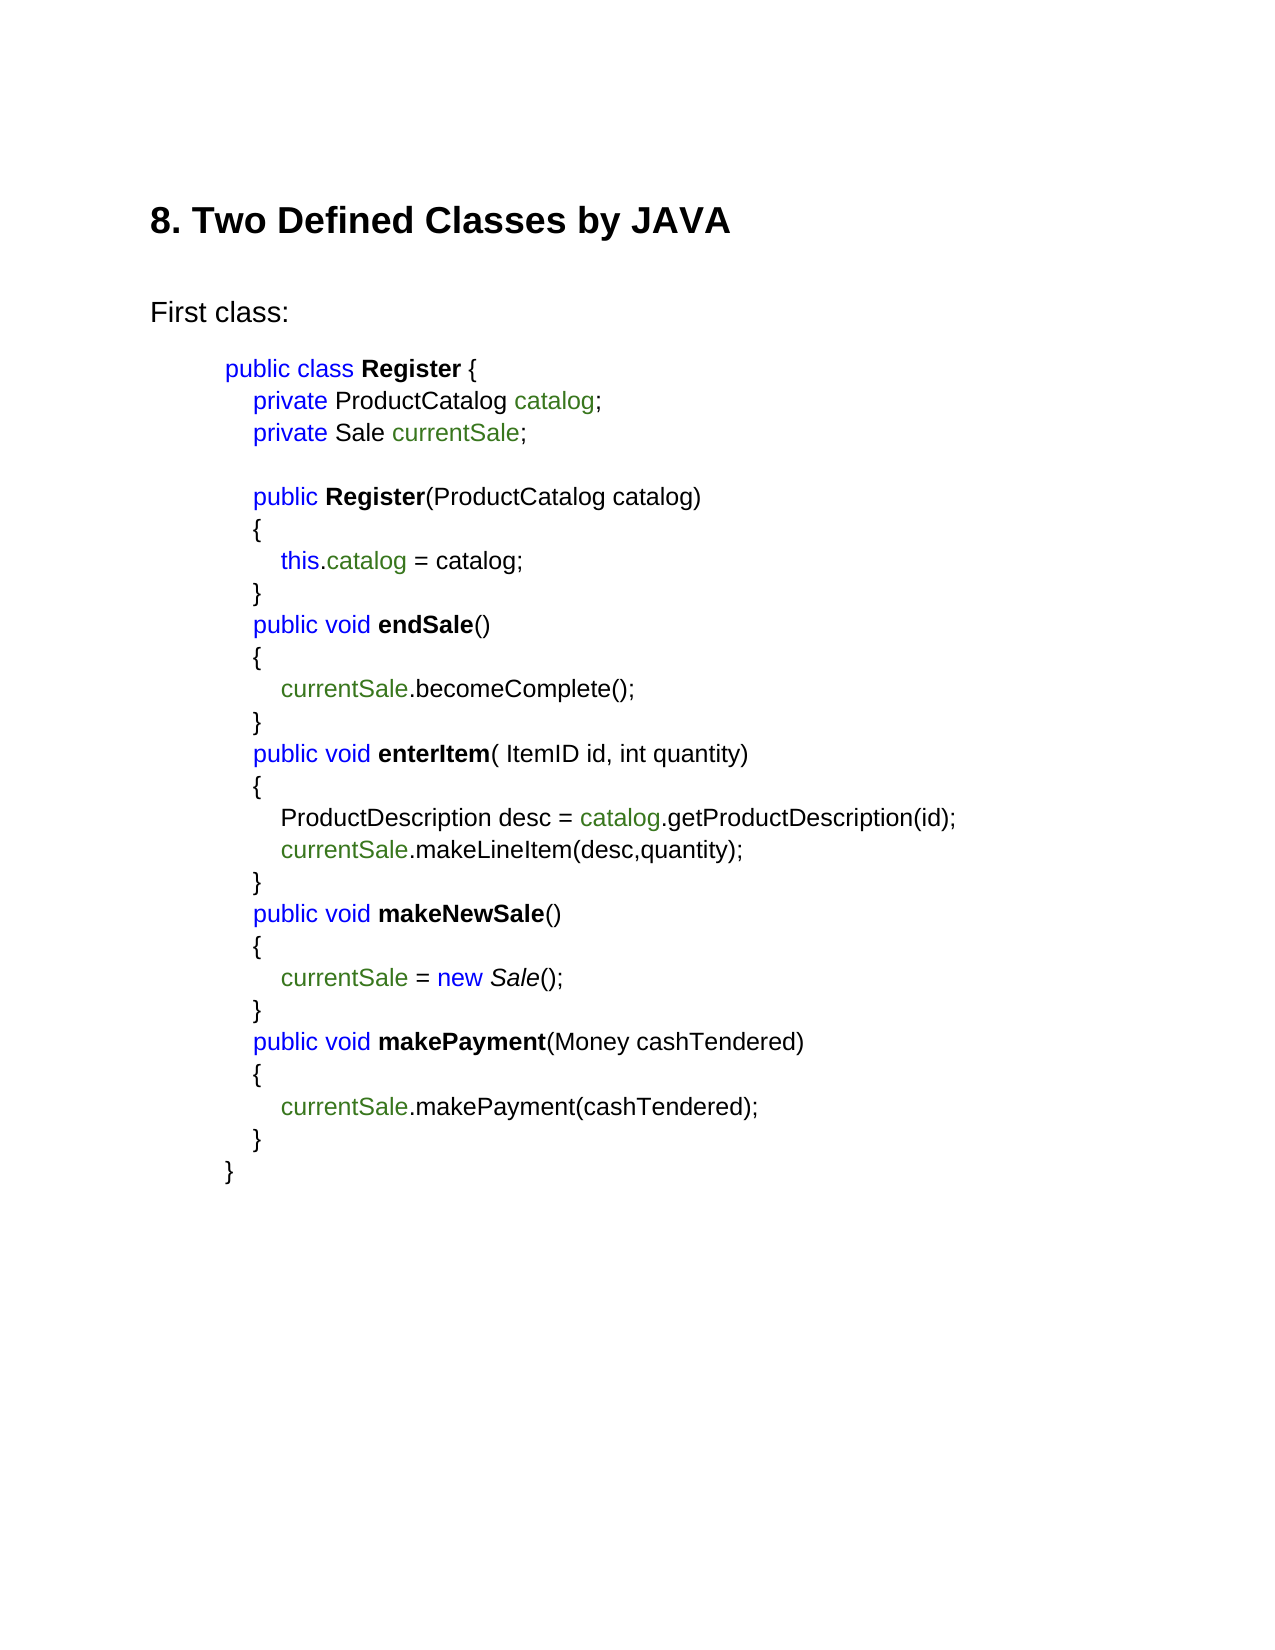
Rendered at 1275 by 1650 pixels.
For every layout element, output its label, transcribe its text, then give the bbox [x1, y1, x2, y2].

text ProductDescription desc = catalog.getProductDescription(id); [225, 804, 1125, 832]
text { [225, 932, 1125, 960]
text } [225, 707, 1125, 735]
text private Sale currentSale; [225, 419, 1125, 447]
text public void enterItem( ItemID id, int quantity) [225, 739, 1125, 767]
text { [225, 515, 1125, 543]
text public void makePayment(Money cashTendered) [225, 1028, 1125, 1056]
text public void makeNewSale() [225, 900, 1125, 928]
text } [225, 579, 1125, 607]
subtitle 8. Two Defined Classes by JAVA [150, 200, 1125, 242]
text currentSale.makeLineItem(desc,quantity); [225, 836, 1125, 864]
text public void endSale() [225, 611, 1125, 639]
text currentSale = new Sale(); [225, 964, 1125, 992]
text public class Register { [225, 354, 1125, 382]
text currentSale.makePayment(cashTendered); [225, 1092, 1125, 1120]
text { [225, 643, 1125, 671]
text private ProductCatalog catalog; [225, 387, 1125, 414]
text { [225, 1060, 1125, 1088]
text currentSale.becomeComplete(); [225, 675, 1125, 703]
text this.catalog = catalog; [225, 547, 1125, 575]
text } [225, 996, 1125, 1024]
text First class: [150, 296, 1125, 329]
text } [225, 1157, 1125, 1184]
text public Register(ProductCatalog catalog) [225, 483, 1125, 511]
text { [225, 772, 1125, 799]
text } [225, 1124, 1125, 1152]
text } [225, 868, 1125, 896]
